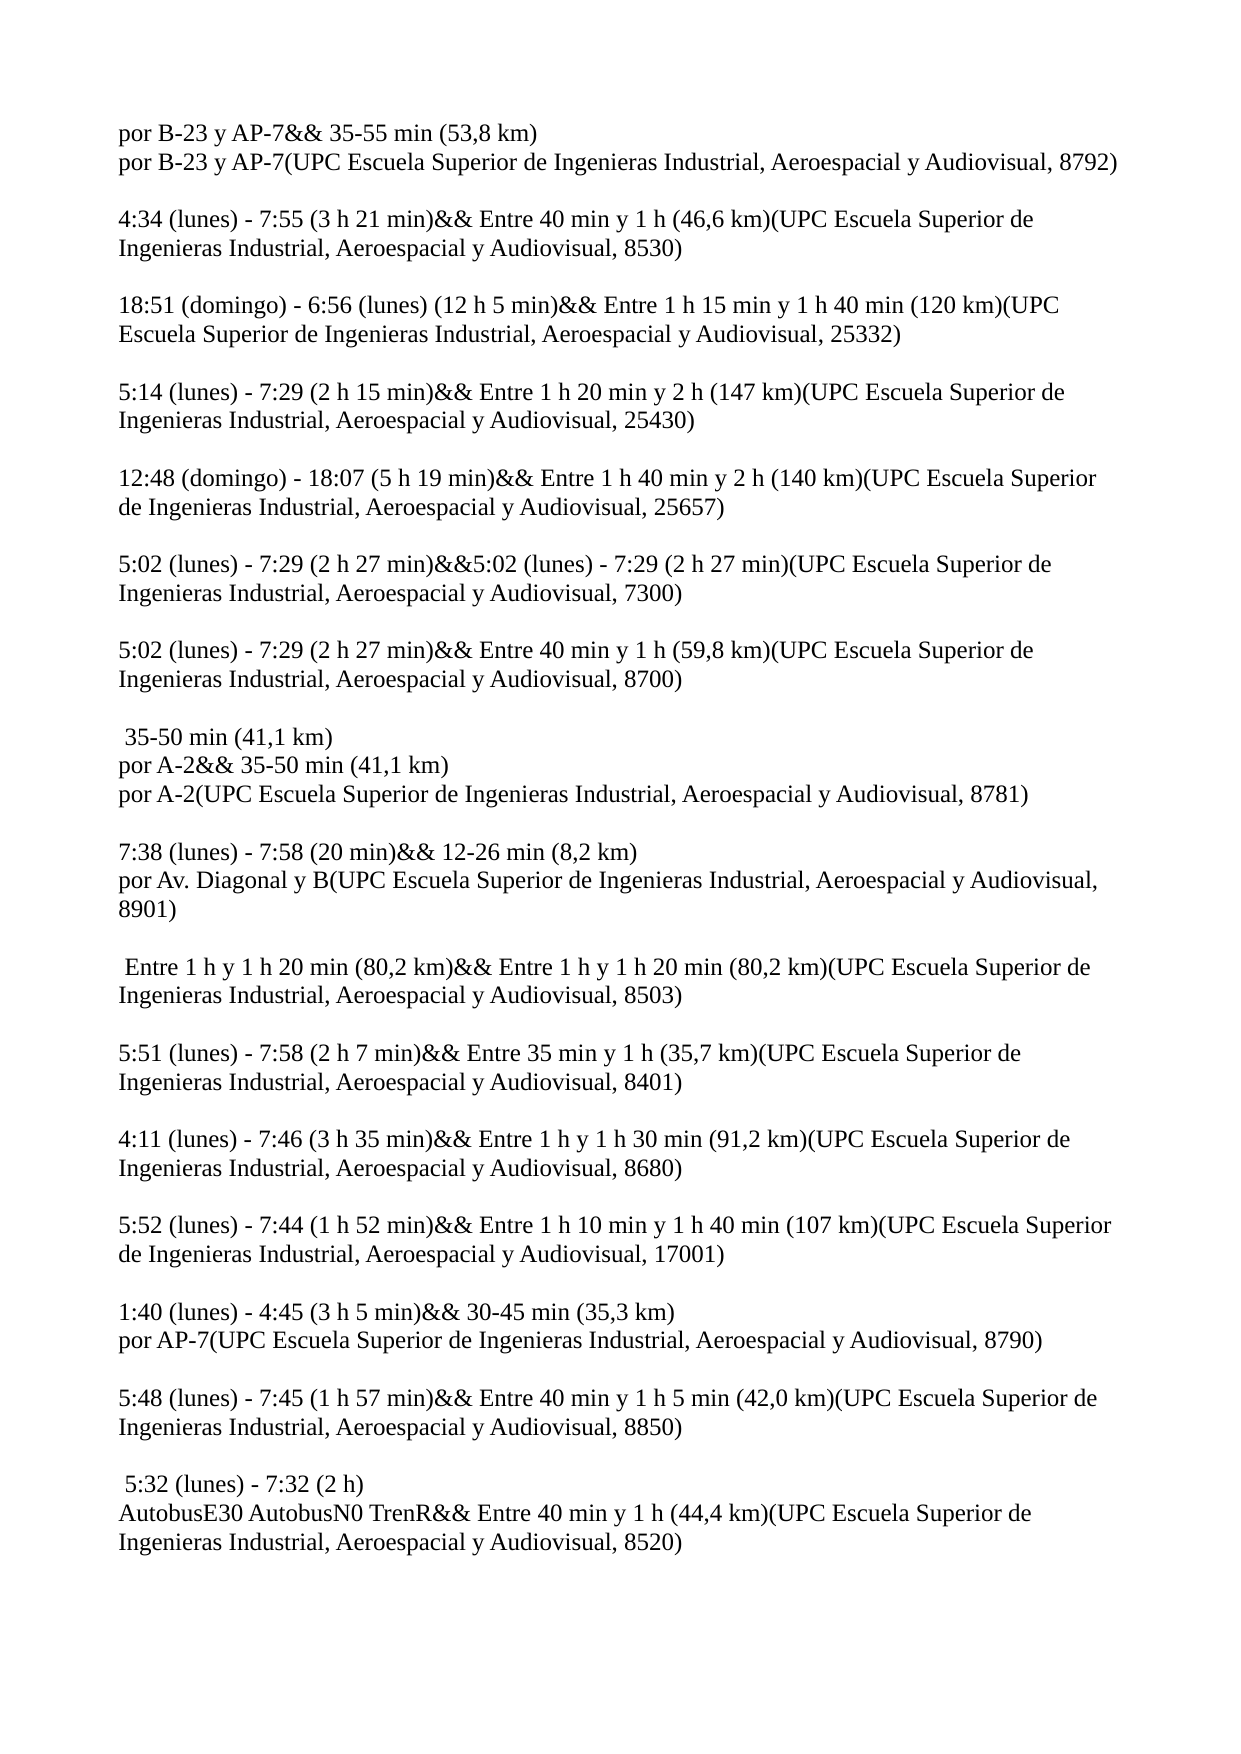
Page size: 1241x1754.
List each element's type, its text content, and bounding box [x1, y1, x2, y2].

text 5:52 (lunes) - 7:44 (1 h 52 min)&& Entre 1 h 10 min y 1 h 40 min (107 km)(UPC Escuela Superior de Ingenieras Industrial, Aeroespacial y Audiovisual, 17001) [118, 1211, 1122, 1268]
text 5:14 (lunes) - 7:29 (2 h 15 min)&& Entre 1 h 20 min y 2 h (147 km)(UPC Escuela Superior de Ingenieras Industrial, Aeroespacial y Audiovisual, 25430) [118, 377, 1122, 434]
text por A-2&& 35-50 min (41,1 km) [118, 751, 1122, 779]
text 5:02 (lunes) - 7:29 (2 h 27 min)&& Entre 40 min y 1 h (59,8 km)(UPC Escuela Superior de Ingenieras Industrial, Aeroespacial y Audiovisual, 8700) [118, 636, 1122, 693]
text AutobusE30 AutobusN0 TrenR&& Entre 40 min y 1 h (44,4 km)(UPC Escuela Superior de Ingenieras Industrial, Aeroespacial y Audiovisual, 8520) [118, 1498, 1122, 1556]
text 35-50 min (41,1 km) [118, 722, 1122, 751]
text 1:40 (lunes) - 4:45 (3 h 5 min)&& 30-45 min (35,3 km) [118, 1297, 1122, 1326]
text 5:51 (lunes) - 7:58 (2 h 7 min)&& Entre 35 min y 1 h (35,7 km)(UPC Escuela Superior de Ingenieras Industrial, Aeroespacial y Audiovisual, 8401) [118, 1038, 1122, 1096]
text por B-23 y AP-7&& 35-55 min (53,8 km) [118, 118, 1122, 147]
text 18:51 (domingo) - 6:56 (lunes) (12 h 5 min)&& Entre 1 h 15 min y 1 h 40 min (120 km)(UPC Escuela Superior de Ingenieras Industrial, Aeroespacial y Audiovisual, 25332) [118, 291, 1122, 348]
text por Av. Diagonal y B(UPC Escuela Superior de Ingenieras Industrial, Aeroespacial y Audiovisual, 8901) [118, 866, 1122, 923]
text Entre 1 h y 1 h 20 min (80,2 km)&& Entre 1 h y 1 h 20 min (80,2 km)(UPC Escuela Superior de Ingenieras Industrial, Aeroespacial y Audiovisual, 8503) [118, 952, 1122, 1009]
text 4:11 (lunes) - 7:46 (3 h 35 min)&& Entre 1 h y 1 h 30 min (91,2 km)(UPC Escuela Superior de Ingenieras Industrial, Aeroespacial y Audiovisual, 8680) [118, 1124, 1122, 1182]
text 7:38 (lunes) - 7:58 (20 min)&& 12-26 min (8,2 km) [118, 837, 1122, 866]
text por AP-7(UPC Escuela Superior de Ingenieras Industrial, Aeroespacial y Audiovisual, 8790) [118, 1326, 1122, 1354]
text por A-2(UPC Escuela Superior de Ingenieras Industrial, Aeroespacial y Audiovisual, 8781) [118, 779, 1122, 808]
text 5:02 (lunes) - 7:29 (2 h 27 min)&&5:02 (lunes) - 7:29 (2 h 27 min)(UPC Escuela Superior de Ingenieras Industrial, Aeroespacial y Audiovisual, 7300) [118, 549, 1122, 607]
text 5:48 (lunes) - 7:45 (1 h 57 min)&& Entre 40 min y 1 h 5 min (42,0 km)(UPC Escuela Superior de Ingenieras Industrial, Aeroespacial y Audiovisual, 8850) [118, 1383, 1122, 1441]
text 4:34 (lunes) - 7:55 (3 h 21 min)&& Entre 40 min y 1 h (46,6 km)(UPC Escuela Superior de Ingenieras Industrial, Aeroespacial y Audiovisual, 8530) [118, 204, 1122, 262]
text 5:32 (lunes) - 7:32 (2 h) [118, 1469, 1122, 1498]
text por B-23 y AP-7(UPC Escuela Superior de Ingenieras Industrial, Aeroespacial y Audiovisual, 8792) [118, 147, 1122, 176]
text 12:48 (domingo) - 18:07 (5 h 19 min)&& Entre 1 h 40 min y 2 h (140 km)(UPC Escuela Superior de Ingenieras Industrial, Aeroespacial y Audiovisual, 25657) [118, 463, 1122, 521]
